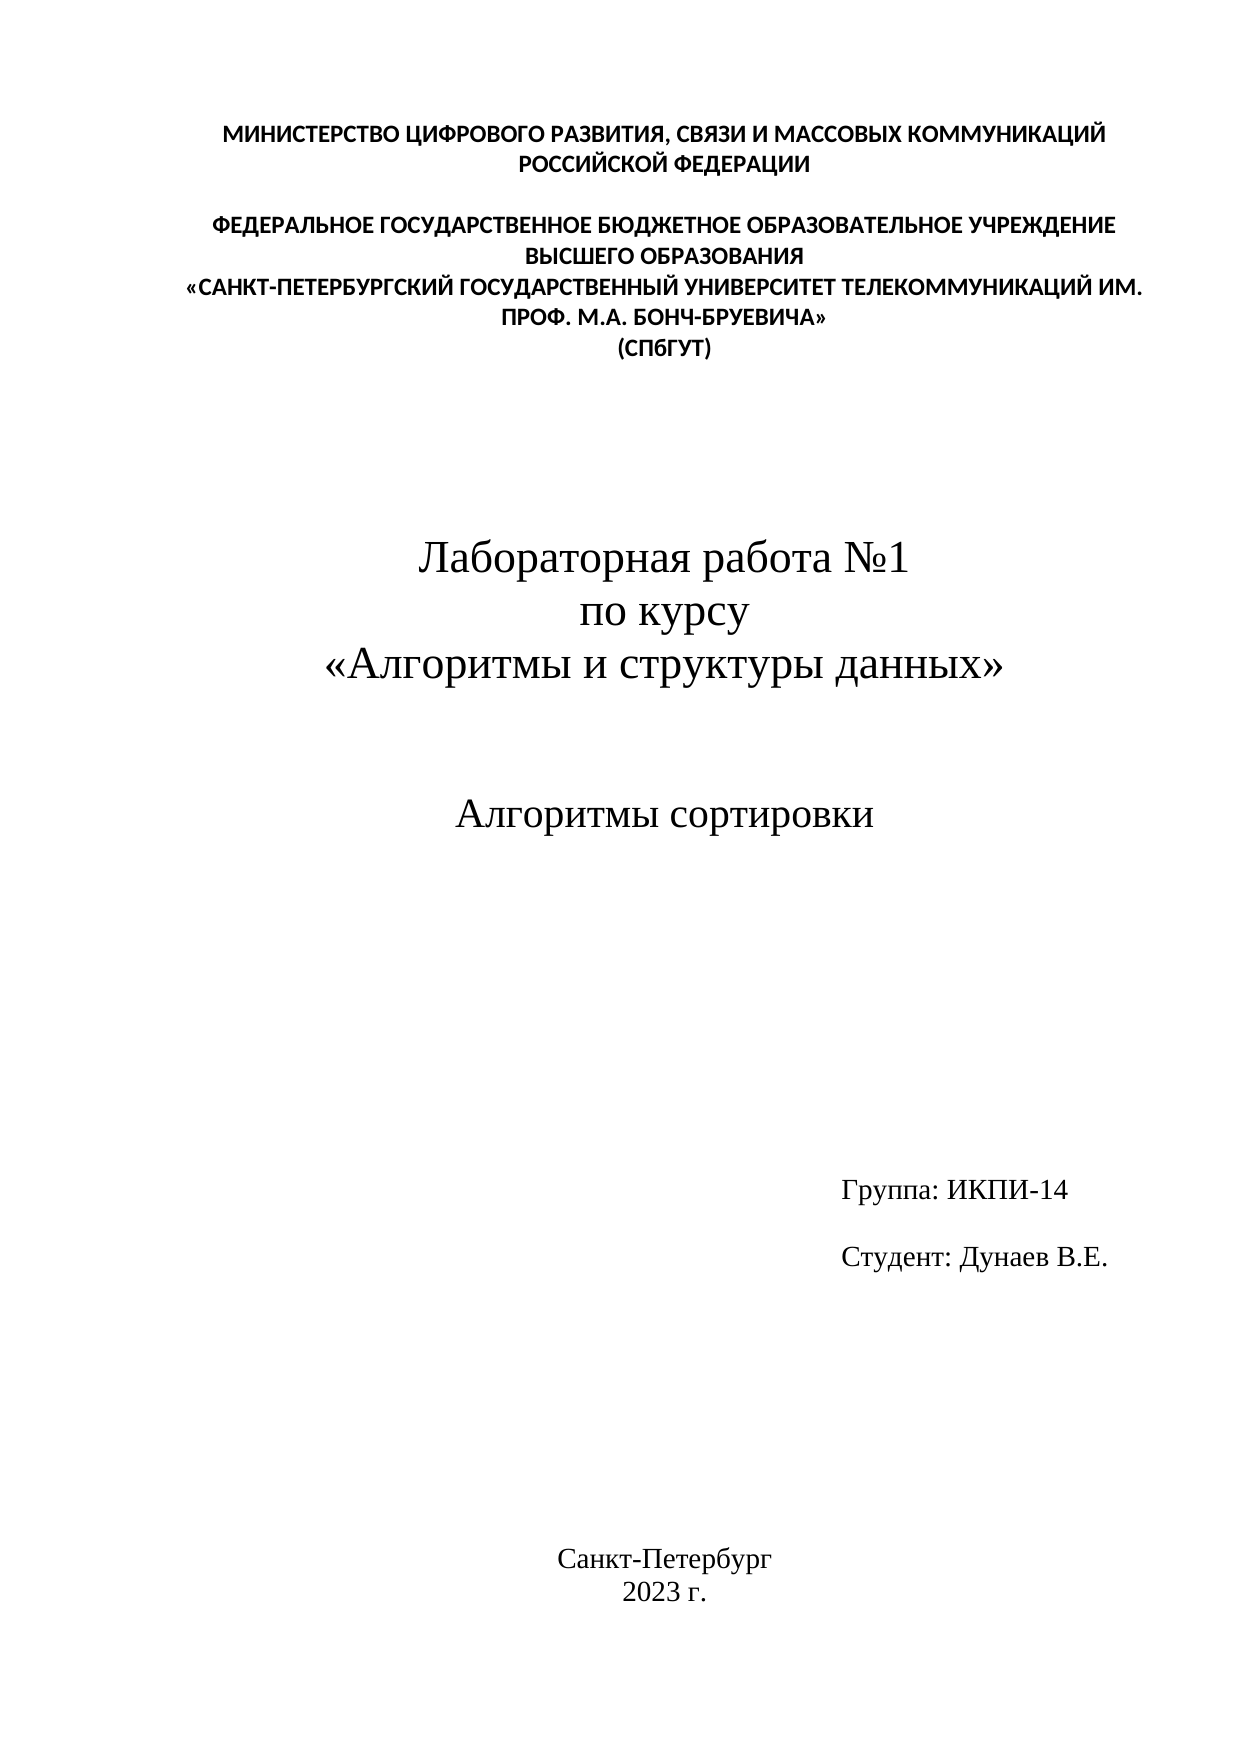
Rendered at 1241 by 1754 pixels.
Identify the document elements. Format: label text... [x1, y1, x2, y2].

text Алгоритмы сортировки [177, 789, 1152, 837]
text Санкт-Петербург [177, 1541, 1152, 1574]
text ФЕДЕРАЛЬНОЕ ГОСУДАРСТВЕННОЕ БЮДЖЕТНОЕ ОБРАЗОВАТЕЛЬНОЕ УЧРЕЖДЕНИЕ ВЫСШЕГО ОБРАЗОВАНИЯ [177, 210, 1152, 271]
text МИНИСТЕРСТВО ЦИФРОВОГО РАЗВИТИЯ, СВЯЗИ И МАССОВЫХ КОММУНИКАЦИЙ РОССИЙСКОЙ ФЕДЕРАЦИИ [177, 118, 1152, 179]
text (СПбГУТ) [177, 332, 1152, 362]
text по курсу [177, 583, 1152, 635]
text «Алгоритмы и структуры данных» [177, 635, 1152, 688]
text Студент: Дунаев В.Е. [177, 1239, 1152, 1273]
text 2023 г. [177, 1574, 1152, 1608]
text «САНКТ-ПЕТЕРБУРГСКИЙ ГОСУДАРСТВЕННЫЙ УНИВЕРСИТЕТ ТЕЛЕКОММУНИКАЦИЙ ИМ. ПРОФ. М.А. БОНЧ-БРУЕВИЧА» [177, 271, 1152, 332]
text Лабораторная работа №1 [177, 530, 1152, 583]
text Группа: ИКПИ-14 [620, 1172, 1152, 1206]
